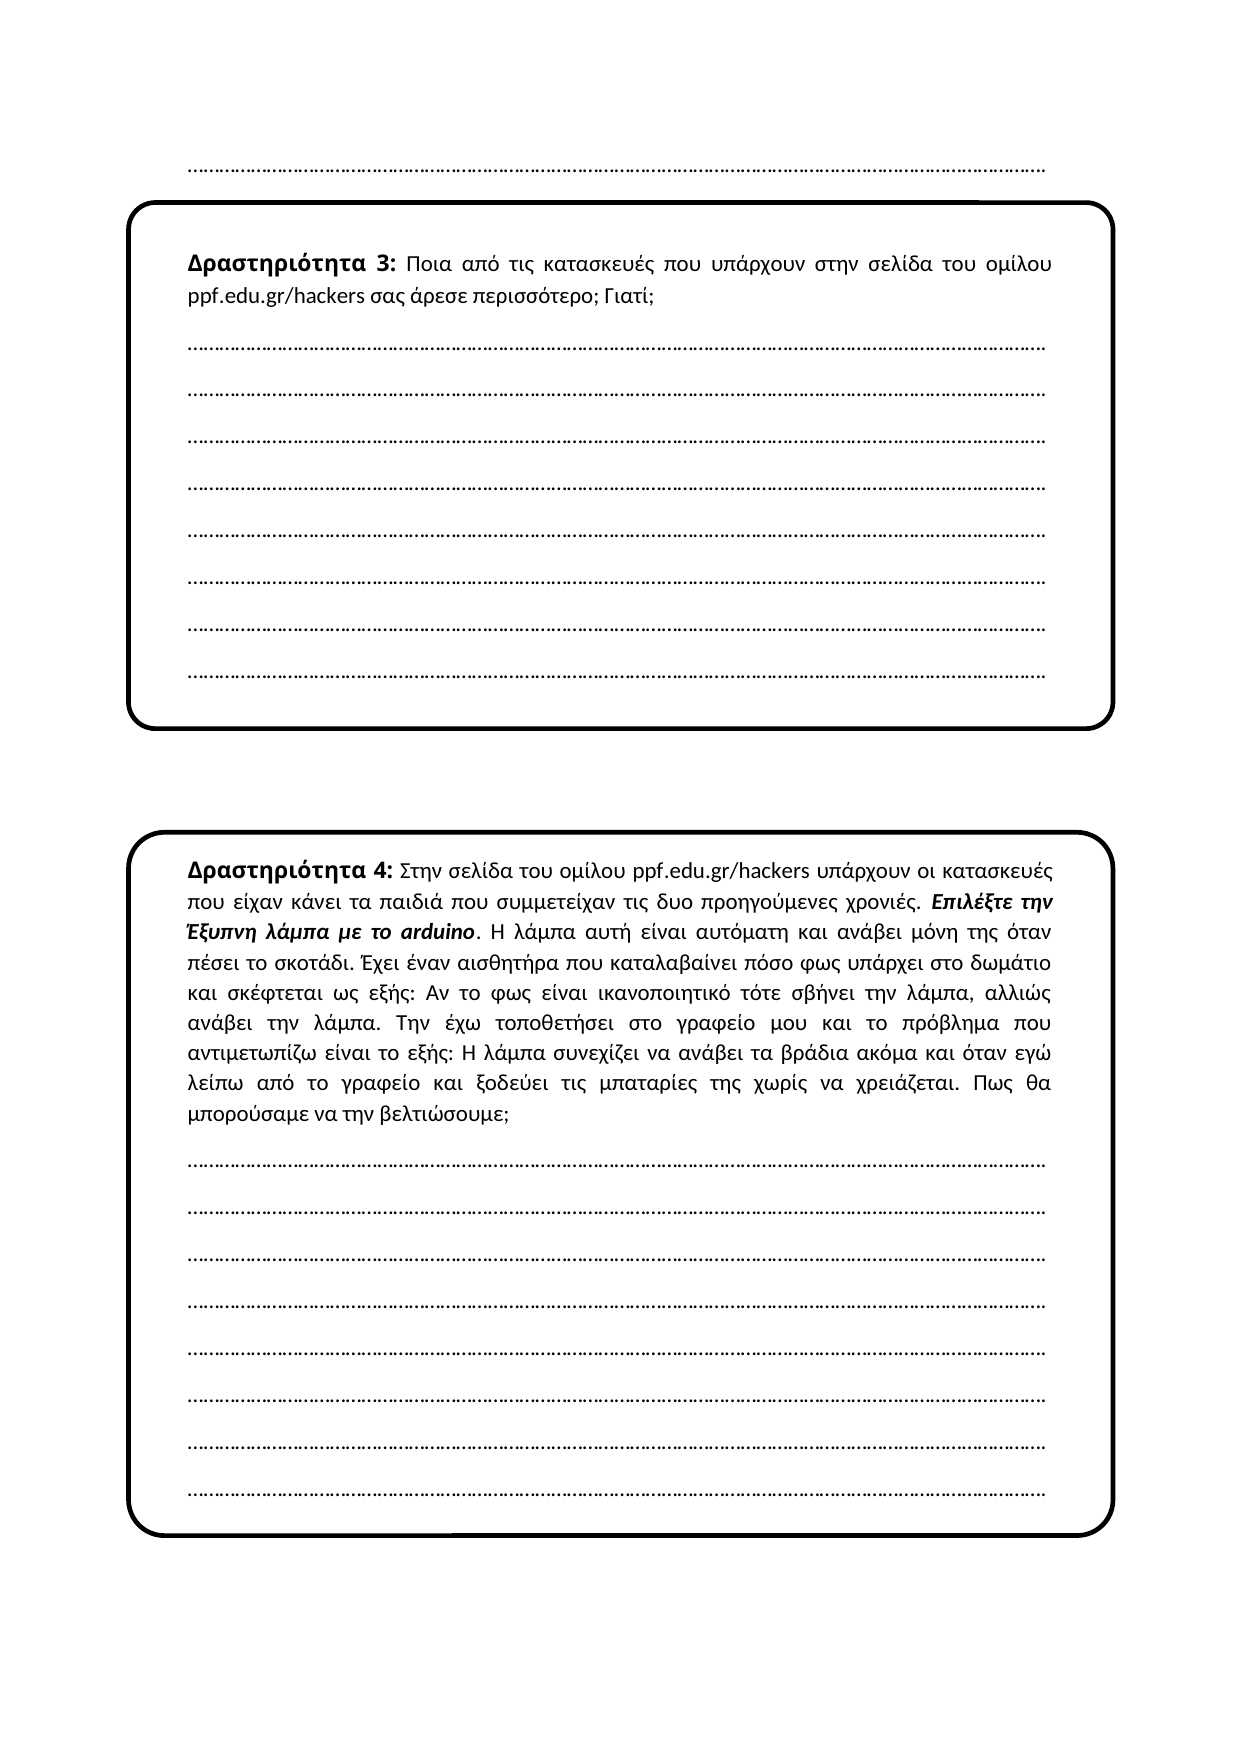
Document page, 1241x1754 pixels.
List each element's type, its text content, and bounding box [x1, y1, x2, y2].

text ………………………………………………………………………………………………………………………………………………. [187, 609, 1053, 637]
text ………………………………………………………………………………………………………………………………………………. [187, 515, 1053, 543]
text ………………………………………………………………………………………………………………………………………………. [187, 1380, 1053, 1408]
text Δραστηριότητα 4: Στην σελίδα του ομίλου ppf.edu.gr/hackers υπάρχουν οι κατασκευές που είχαν κάνει τα παιδιά που συμμετείχαν τις δυο προηγούμενες χρονιές. Επιλέξτε την Έξυπνη λάμπα με το arduino. Η λάμπα αυτή είναι αυτόματη και ανάβει μόνη της όταν πέσει το σκοτάδι. Έχει έναν αισθητήρα που καταλαβαίνει πόσο φως υπάρχει στο δωμάτιο και σκέφτεται ως εξής: Αν το φως είναι ικανοποιητικό τότε σβήνει την λάμπα, αλλιώς ανάβει την λάμπα. Την έχω τοποθετήσει στο γραφείο μου και το πρόβλημα που αντιμετωπίζω είναι το εξής: Η λάμπα συνεχίζει να ανάβει τα βράδια ακόμα και όταν εγώ λείπω από το γραφείο και ξοδεύει τις μπαταρίες της χωρίς να χρειάζεται. Πως θα μπορούσαμε να την βελτιώσουμε; [187, 854, 1053, 1127]
text ………………………………………………………………………………………………………………………………………………. [187, 1286, 1053, 1314]
text ………………………………………………………………………………………………………………………………………………. [187, 1239, 1053, 1267]
text ………………………………………………………………………………………………………………………………………………. [187, 1474, 1053, 1502]
text ………………………………………………………………………………………………………………………………………………. [187, 374, 1053, 402]
text ………………………………………………………………………………………………………………………………………………. [187, 1146, 1053, 1174]
text ………………………………………………………………………………………………………………………………………………. [187, 656, 1053, 684]
text ………………………………………………………………………………………………………………………………………………. [187, 421, 1053, 449]
text Δραστηριότητα 3: Ποια από τις κατασκευές που υπάρχουν στην σελίδα του ομίλου ppf.edu.gr/hackers σας άρεσε περισσότερο; Γιατί; [187, 247, 1053, 309]
text ………………………………………………………………………………………………………………………………………………. [187, 150, 1053, 178]
text ………………………………………………………………………………………………………………………………………………. [187, 1427, 1053, 1455]
text ………………………………………………………………………………………………………………………………………………. [187, 1192, 1053, 1221]
text ………………………………………………………………………………………………………………………………………………. [187, 328, 1053, 356]
text ………………………………………………………………………………………………………………………………………………. [187, 1333, 1053, 1361]
text ………………………………………………………………………………………………………………………………………………. [187, 468, 1053, 496]
text ………………………………………………………………………………………………………………………………………………. [187, 562, 1053, 590]
